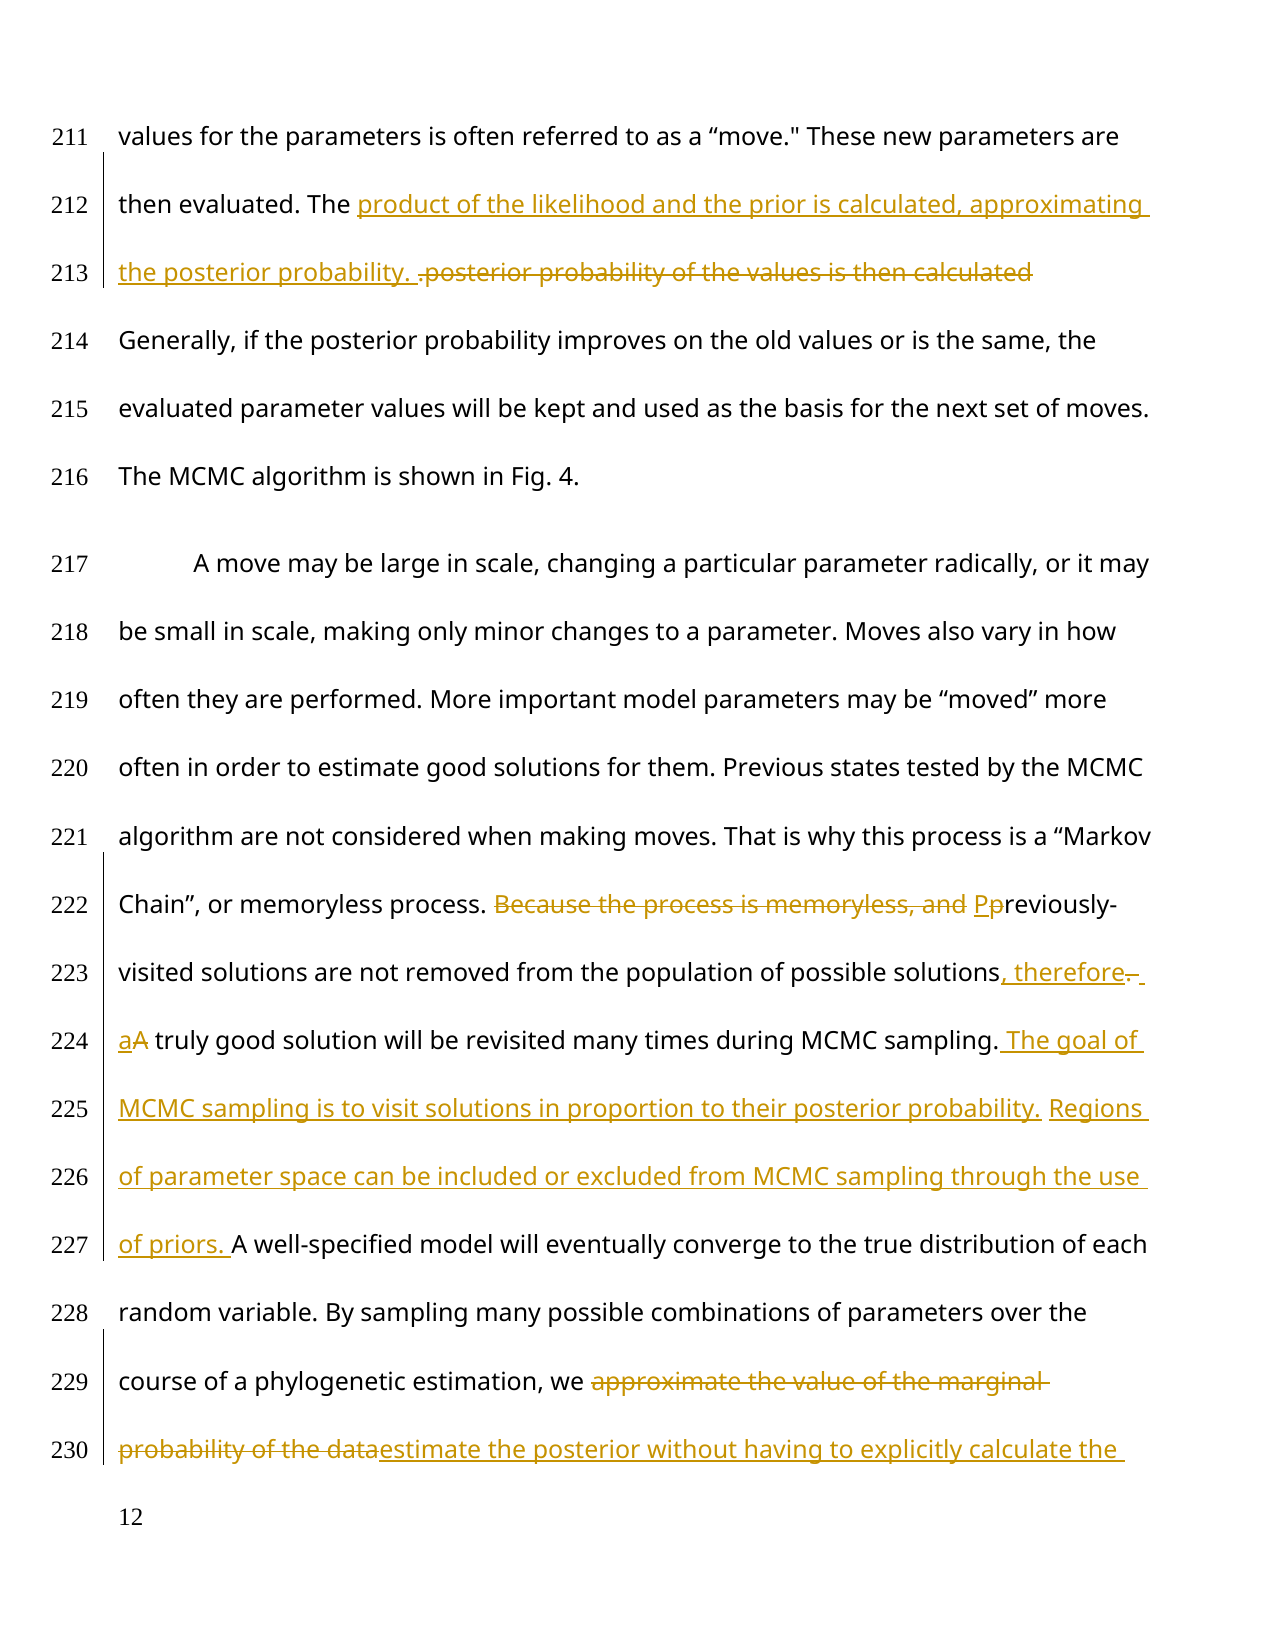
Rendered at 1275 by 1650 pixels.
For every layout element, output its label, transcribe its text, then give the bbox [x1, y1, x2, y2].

text A move may be large in scale, changing a particular parameter radically, or it may be small in scale, making only minor changes to a parameter. Moves also vary in how often they are performed. More important model parameters may be “moved” more often in order to estimate good solutions for them. Previous states tested by the MCMC algorithm are not considered when making moves. That is why this process is a “Markov Chain”, or memoryless process. Previously-visited solutions are not removed from the population of possible solutions, therefore a truly good solution will be revisited many times during MCMC sampling. The goal of MCMC sampling is to visit solutions in proportion to their posterior probability. Regions of parameter space can be included or excluded from MCMC sampling through the use of priors. A well-specified model will eventually converge to the true distribution of each random variable. By sampling many possible combinations of parameters over the course of a phylogenetic estimation, we estimate the posterior without having to explicitly calculate the marginal likelihood. This allows us to complete the equation shown in Fig. 2 in order to calculate the posterior probability. [118, 546, 1157, 1465]
text This is a challenging quantity to calculate – what is the marginal likelihood of the data? We evaluate combinations of values for our parameters using Markov Chain Monte Carlo, or MCMC, simulation (Metropolis et al. 1953; Hastings 1970; Mau, Newton, and Larget 1999). MCMC allows new random values for each parameter to be proposed, so that the solutions can be evaluated. In the MCMC algorithm, an initial set of values for the model parameters is proposed. These values are then changed, and new values obtained. This is the “Monte Carlo” aspect of the name: we choose new values at random, though often within some constraining conditions. The act of changing the values for the parameters is often referred to as a “move." These new parameters are then evaluated. The product of the likelihood and the prior is calculated, approximating the posterior probability. Generally, if the posterior probability improves on the old values or is the same, the evaluated parameter values will be kept and used as the basis for the next set of moves. The MCMC algorithm is shown in Fig. 4. [118, 118, 1157, 493]
